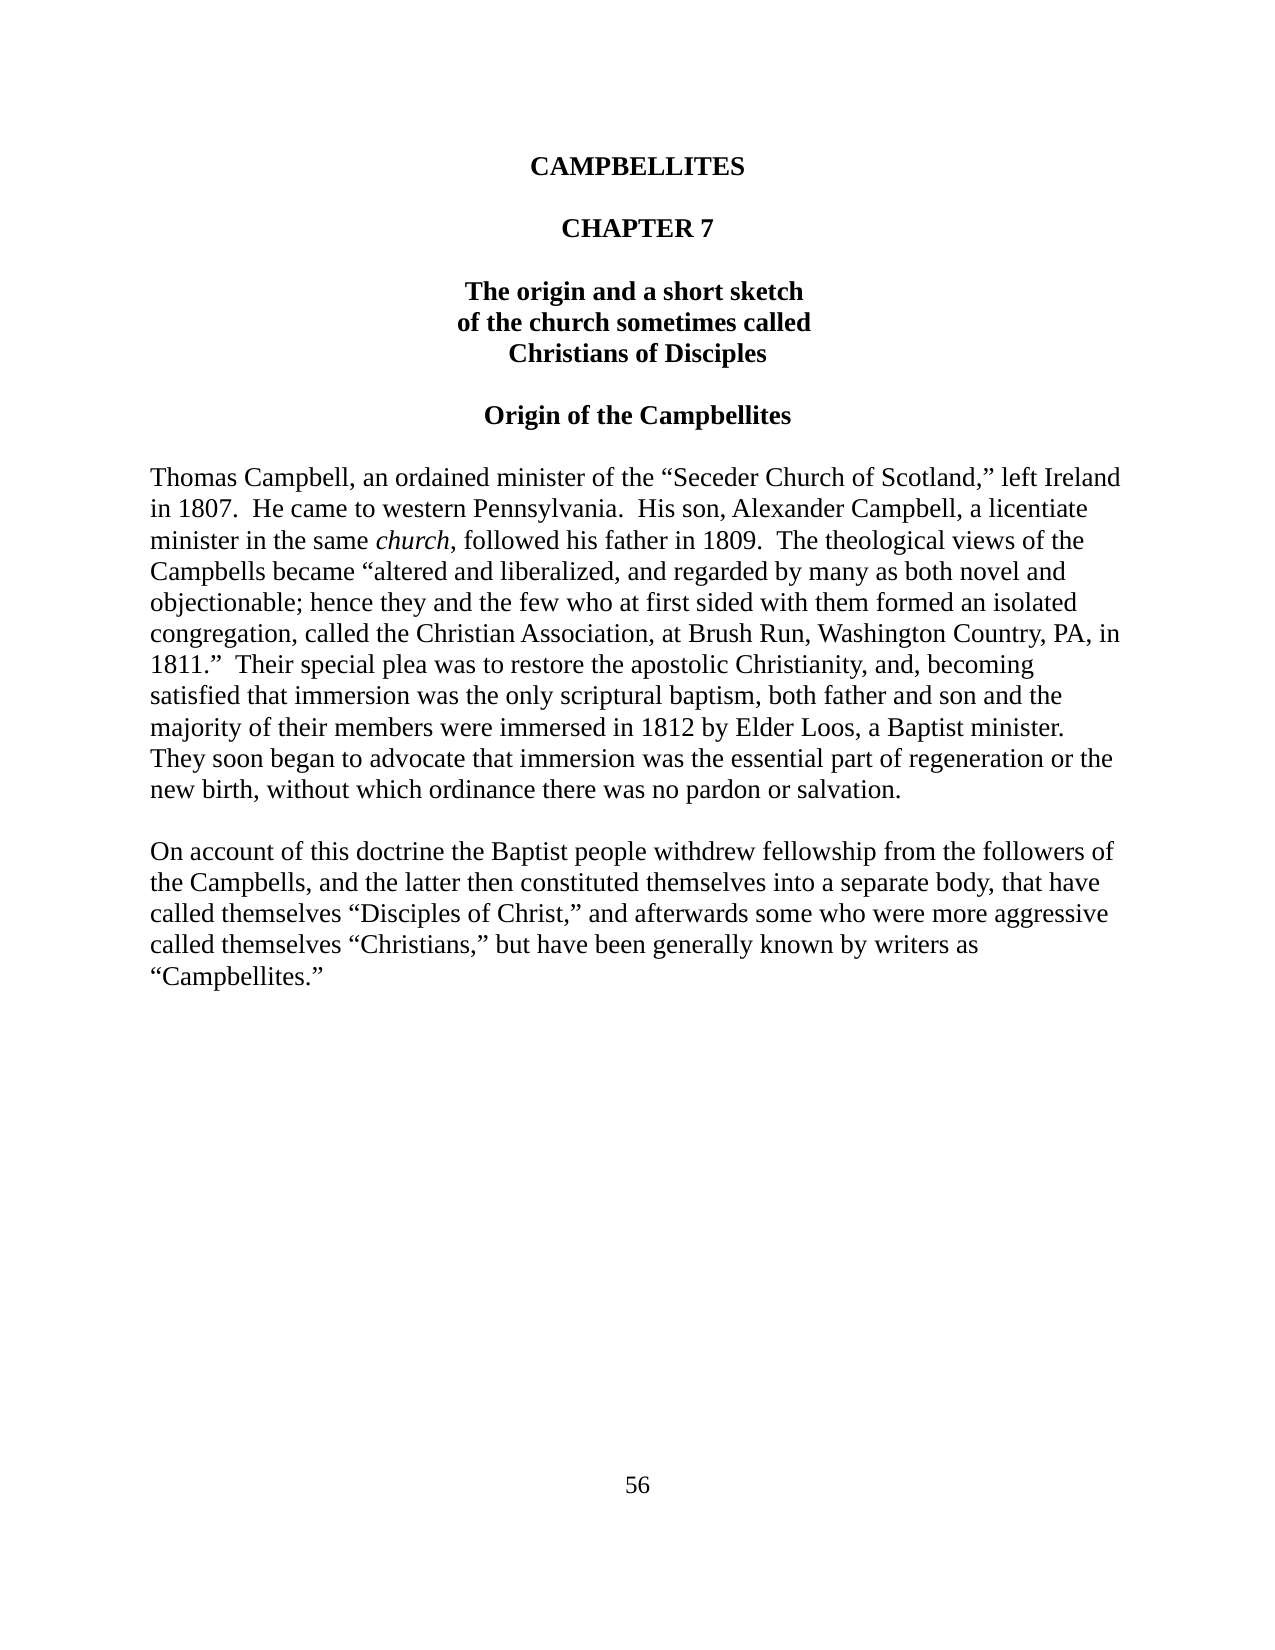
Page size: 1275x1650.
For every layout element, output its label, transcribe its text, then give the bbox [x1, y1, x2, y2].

text of the church sometimes called [150, 306, 1125, 337]
text Thomas Campbell, an ordained minister of the “Seceder Church of Scotland,” left Ireland in 1807. He came to western Pennsylvania. His son, Alexander Campbell, a licentiate minister in the same church, followed his father in 1809. The theological views of the Campbells became “altered and liberalized, and regarded by many as both novel and objectionable; hence they and the few who at first sided with them formed an isolated congregation, called the Christian Association, at Brush Run, Washington Country, PA, in 1811.” Their special plea was to restore the apostolic Christianity, and, becoming satisfied that immersion was the only scriptural baptism, both father and son and the majority of their members were immersed in 1812 by Elder Loos, a Baptist minister. They soon began to advocate that immersion was the essential part of regeneration or the new birth, without which ordinance there was no pardon or salvation. [150, 461, 1125, 804]
text CAMPBELLITES [150, 150, 1125, 181]
text On account of this doctrine the Baptist people withdrew fellowship from the followers of the Campbells, and the latter then constituted themselves into a separate body, that have called themselves “Disciples of Christ,” and afterwards some who were more aggressive called themselves “Christians,” but have been generally known by writers as “Campbellites.” [150, 835, 1125, 991]
text The origin and a short sketch [150, 274, 1125, 306]
text Origin of the Campbellites [150, 399, 1125, 430]
text Christians of Disciples [150, 337, 1125, 368]
text CHAPTER 7 [150, 212, 1125, 243]
